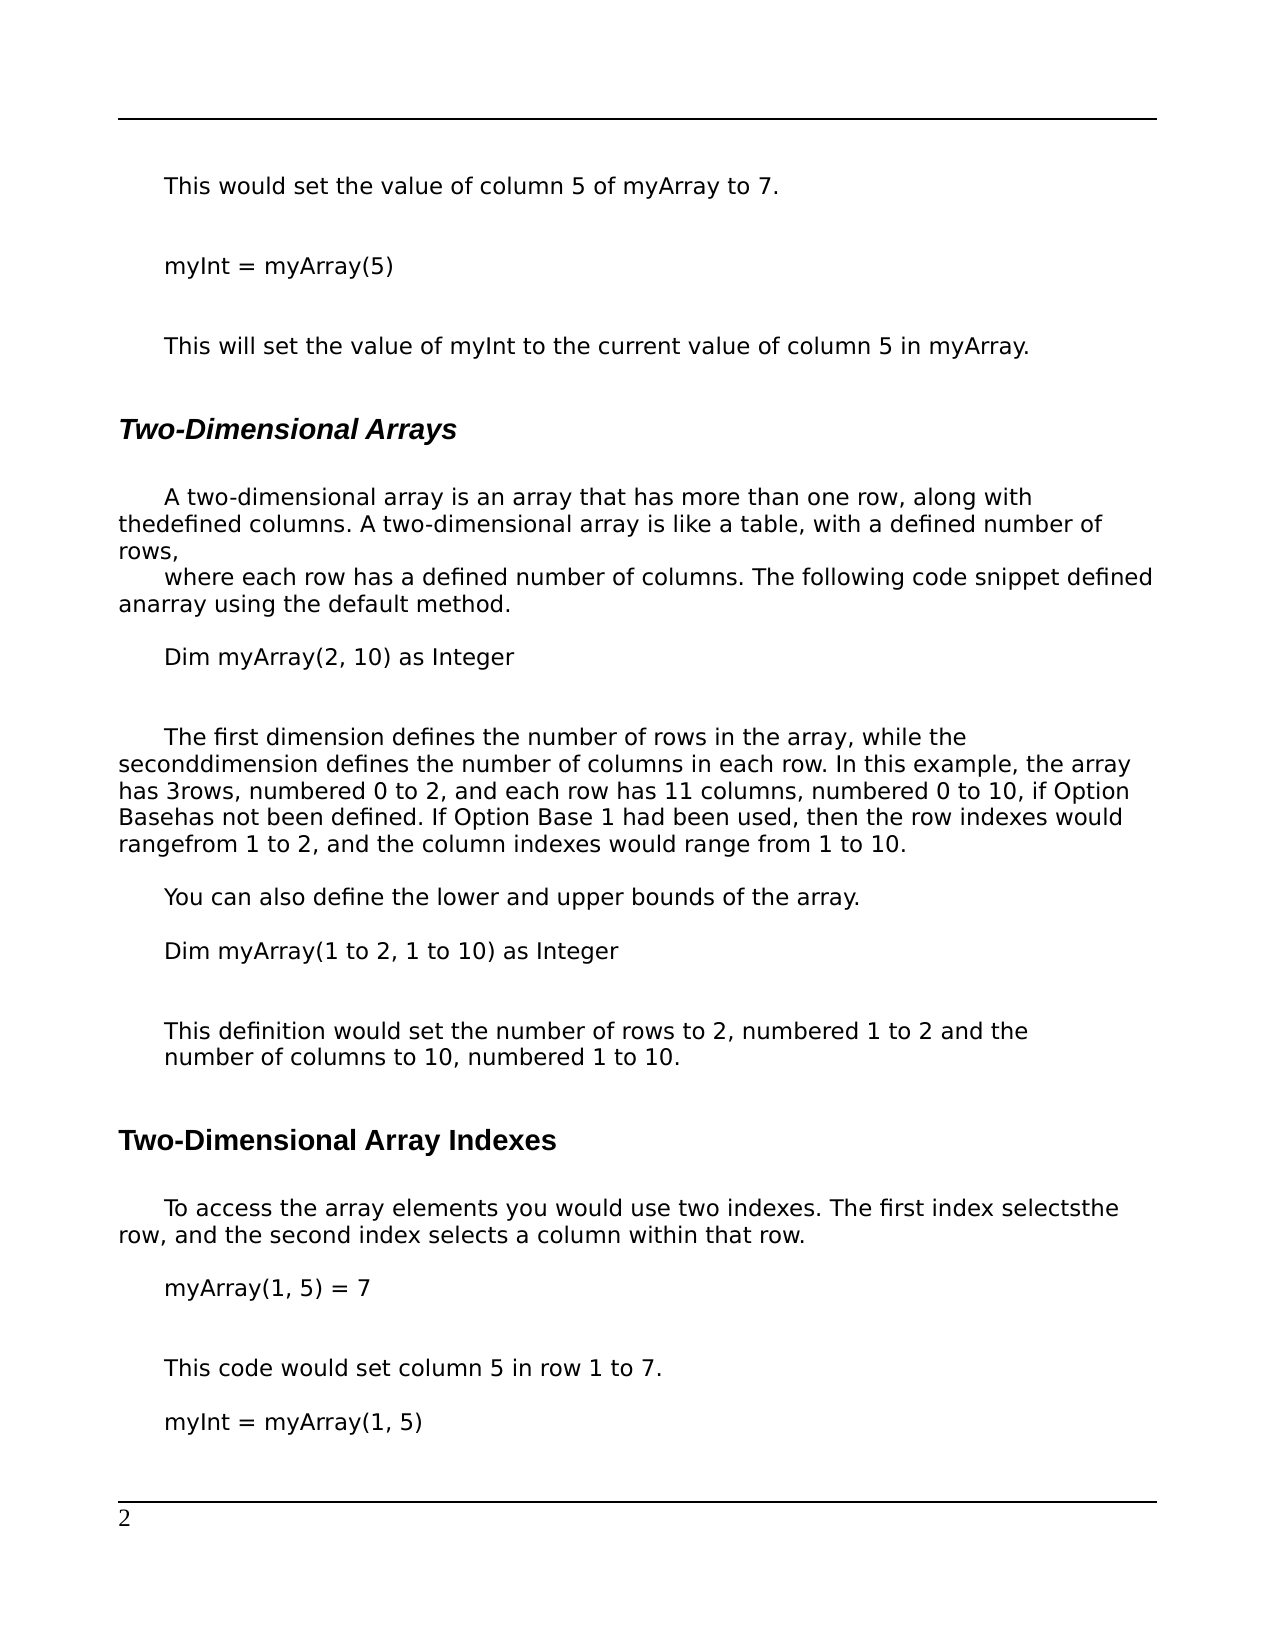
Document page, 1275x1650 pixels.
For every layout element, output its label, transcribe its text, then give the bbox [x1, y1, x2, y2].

text A two-dimensional array is an array that has more than one row, along with thedefined columns. A two-dimensional array is like a table, with a defined number of rows, [118, 484, 1157, 564]
text You can also define the lower and upper bounds of the array. [118, 884, 1157, 911]
text Dim myArray(1 to 2, 1 to 10) as Integer [118, 938, 1157, 964]
text This definition would set the number of rows to 2, numbered 1 to 2 and the [118, 1018, 1157, 1044]
text The first dimension defines the number of rows in the array, while the seconddimension defines the number of columns in each row. In this example, the array has 3rows, numbered 0 to 2, and each row has 11 columns, numbered 0 to 10, if Option Basehas not been defined. If Option Base 1 had been used, then the row indexes would rangefrom 1 to 2, and the column indexes would range from 1 to 10. [118, 724, 1157, 858]
text myArray(1, 5) = 7 [118, 1276, 1157, 1302]
text myInt = myArray(1, 5) [118, 1409, 1157, 1436]
text This will set the value of myInt to the current value of column 5 in myArray. [118, 333, 1157, 360]
text To access the array elements you would use two indexes. The first index selectsthe row, and the second index selects a column within that row. [118, 1196, 1157, 1249]
text myInt = myArray(5) [118, 253, 1157, 280]
text where each row has a defined number of columns. The following code snippet defined anarray using the default method. [118, 564, 1157, 618]
text This would set the value of column 5 of myArray to 7. [118, 173, 1157, 200]
subtitle Two-Dimensional Array Indexes [118, 1123, 1157, 1156]
subtitle Two-Dimensional Arrays [118, 412, 1157, 445]
text This code would set column 5 in row 1 to 7. [118, 1356, 1157, 1382]
text Dim myArray(2, 10) as Integer [118, 644, 1157, 671]
text number of columns to 10, numbered 1 to 10. [118, 1044, 1157, 1071]
